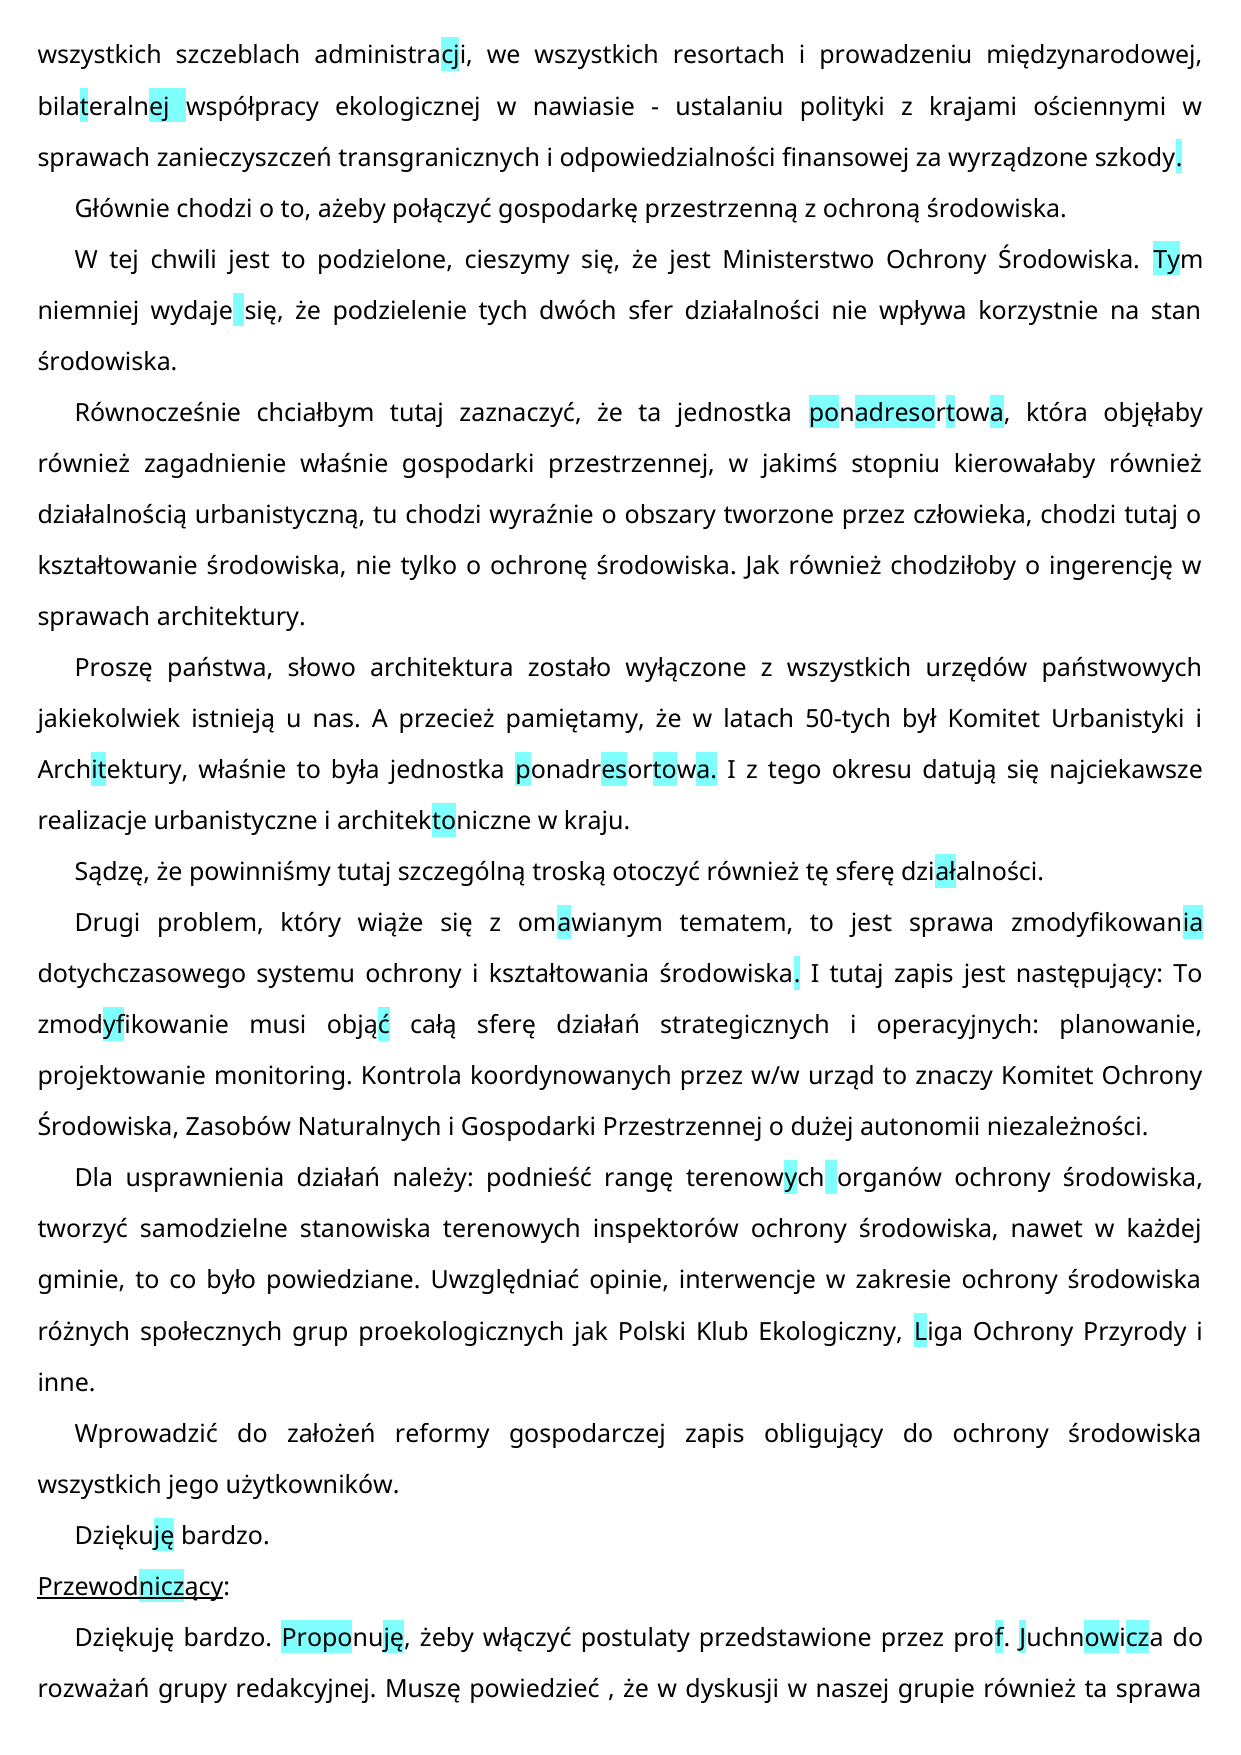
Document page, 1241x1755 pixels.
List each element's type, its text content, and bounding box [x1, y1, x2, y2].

text Drugi problem, który wiąże się z omawianym tematem, to jest sprawa zmodyfikowania dotychczasowego systemu ochrony i kształtowania środowiska. I tutaj zapis jest następujący: To zmodyfikowanie musi objąć całą sferę działań strategicznych i operacyjnych: planowanie, projektowanie monitoring. Kontrola koordynowanych przez w/w urząd to znaczy Komitet Ochrony Środowiska, Zasobów Naturalnych i Gospodarki Przestrzennej o dużej autonomii niezależności. [37, 905, 1203, 1143]
text Głównie chodzi o to, ażeby połączyć gospodarkę przestrzenną z ochroną środowiska. [37, 190, 1203, 224]
text Przewodniczący: [37, 1568, 1203, 1602]
text Wprowadzić do założeń reformy gospodarczej zapis obligujący do ochrony środowiska wszystkich jego użytkowników. [37, 1415, 1203, 1500]
text Dla usprawnienia działań należy: podnieść rangę terenowych organów ochrony środowiska, tworzyć samodzielne stanowiska terenowych inspektorów ochrony środowiska, nawet w każdej gminie, to co było powiedziane. Uwzględniać opinie, interwencje w zakresie ochrony środowiska różnych społecznych grup proekologicznych jak Polski Klub Ekologiczny, Liga Ochrony Przyrody i inne. [37, 1160, 1203, 1398]
text Równocześnie chciałbym tutaj zaznaczyć, że ta jednostka ponadresortowa, która objęłaby również zagadnienie właśnie gospodarki przestrzennej, w jakimś stopniu kierowałaby również działalnością urbanistyczną, tu chodzi wyraźnie o obszary tworzone przez człowieka, chodzi tutaj o kształtowanie środowiska, nie tylko o ochronę środowiska. Jak również chodziłoby o ingerencję w sprawach architektury. [37, 394, 1203, 633]
text Sądzę, że powinniśmy tutaj szczególną troską otoczyć również tę sferę działalności. [37, 854, 1203, 888]
text Proszę państwa, słowo architektura zostało wyłączone z wszystkich urzędów państwowych jakiekolwiek istnieją u nas. A przecież pamiętamy, że w latach 50-tych był Komitet Urbanistyki i Architektury, właśnie to była jednostka ponadresortowa. I z tego okresu datują się najciekawsze realizacje urbanistyczne i architektoniczne w kraju. [37, 650, 1203, 837]
text wszystkich szczeblach administracji, we wszystkich resortach i prowadzeniu międzynarodowej, bilateralnej współpracy ekologicznej w nawiasie - ustalaniu polityki z krajami ościennymi w sprawach zanieczyszczeń transgranicznych i odpowiedzialności finansowej za wyrządzone szkody. [37, 37, 1203, 173]
text Dziękuję bardzo. Proponuję, żeby włączyć postulaty przedstawione przez prof. Juchnowicza do rozważań grupy redakcyjnej. Muszę powiedzieć , że w dyskusji w naszej grupie również ta sprawa [37, 1619, 1203, 1704]
text Dziękuję bardzo. [37, 1517, 1203, 1551]
text W tej chwili jest to podzielone, cieszymy się, że jest Ministerstwo Ochrony Środowiska. Tym niemniej wydaje się, że podzielenie tych dwóch sfer działalności nie wpływa korzystnie na stan środowiska. [37, 241, 1203, 377]
